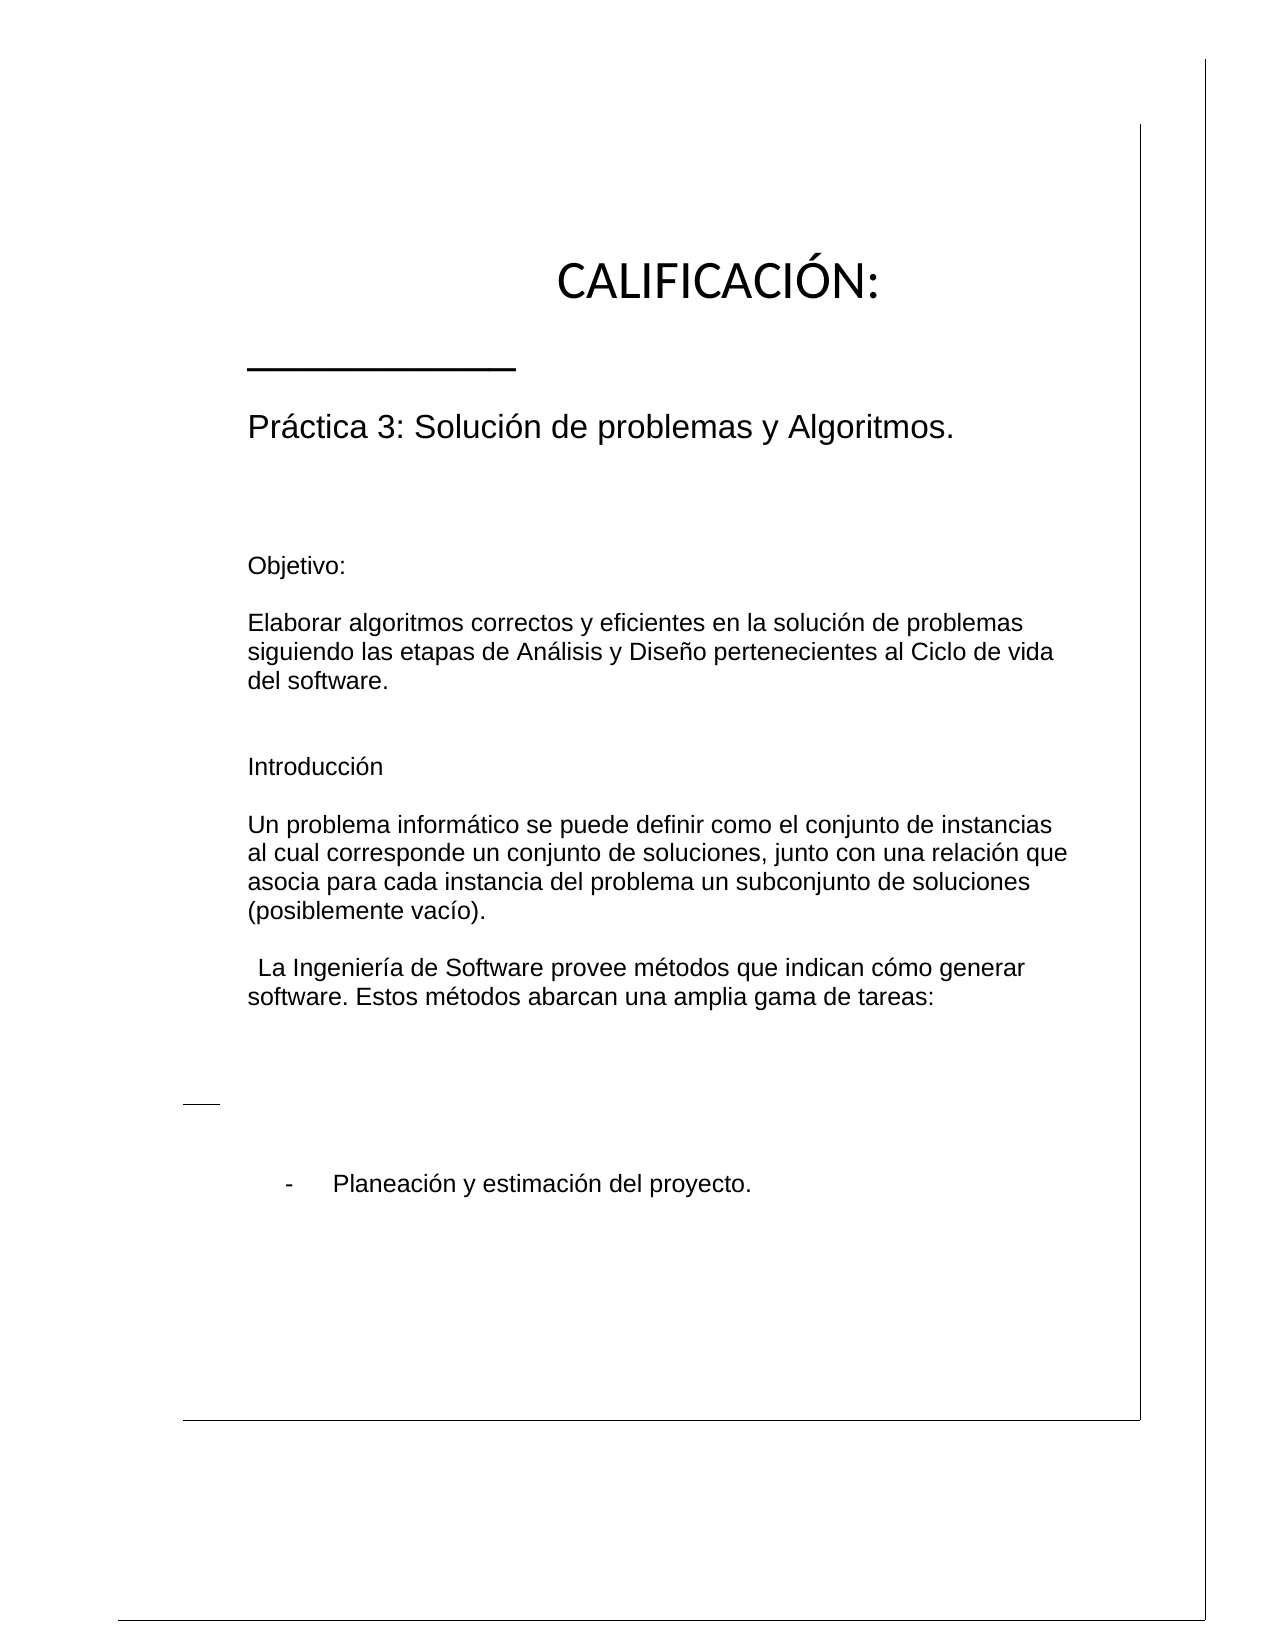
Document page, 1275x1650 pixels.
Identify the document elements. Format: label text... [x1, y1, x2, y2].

text La Ingeniería de Software provee métodos que indican cómo generar software. Estos métodos abarcan una amplia gama de tareas: [183, 953, 1140, 1011]
text Elaborar algoritmos correctos y eficientes en la solución de problemas siguiendo las etapas de Análisis y Diseño pertenecientes al Ciclo de vida del software. [183, 608, 1140, 723]
text Un problema informático se puede definir como el conjunto de instancias al cual corresponde un conjunto de soluciones, junto con una relación que asocia para cada instancia del problema un subconjunto de soluciones (posiblemente vacío). [183, 809, 1140, 924]
text Objetivo: [183, 551, 1140, 579]
text Introducción [183, 752, 1140, 781]
text CALIFICACIÓN: __________ [183, 246, 1140, 378]
text Práctica 3: Solución de problemas y Algoritmos. [183, 407, 1140, 445]
list Planeación y estimación del proyecto. [220, 1104, 1140, 1262]
